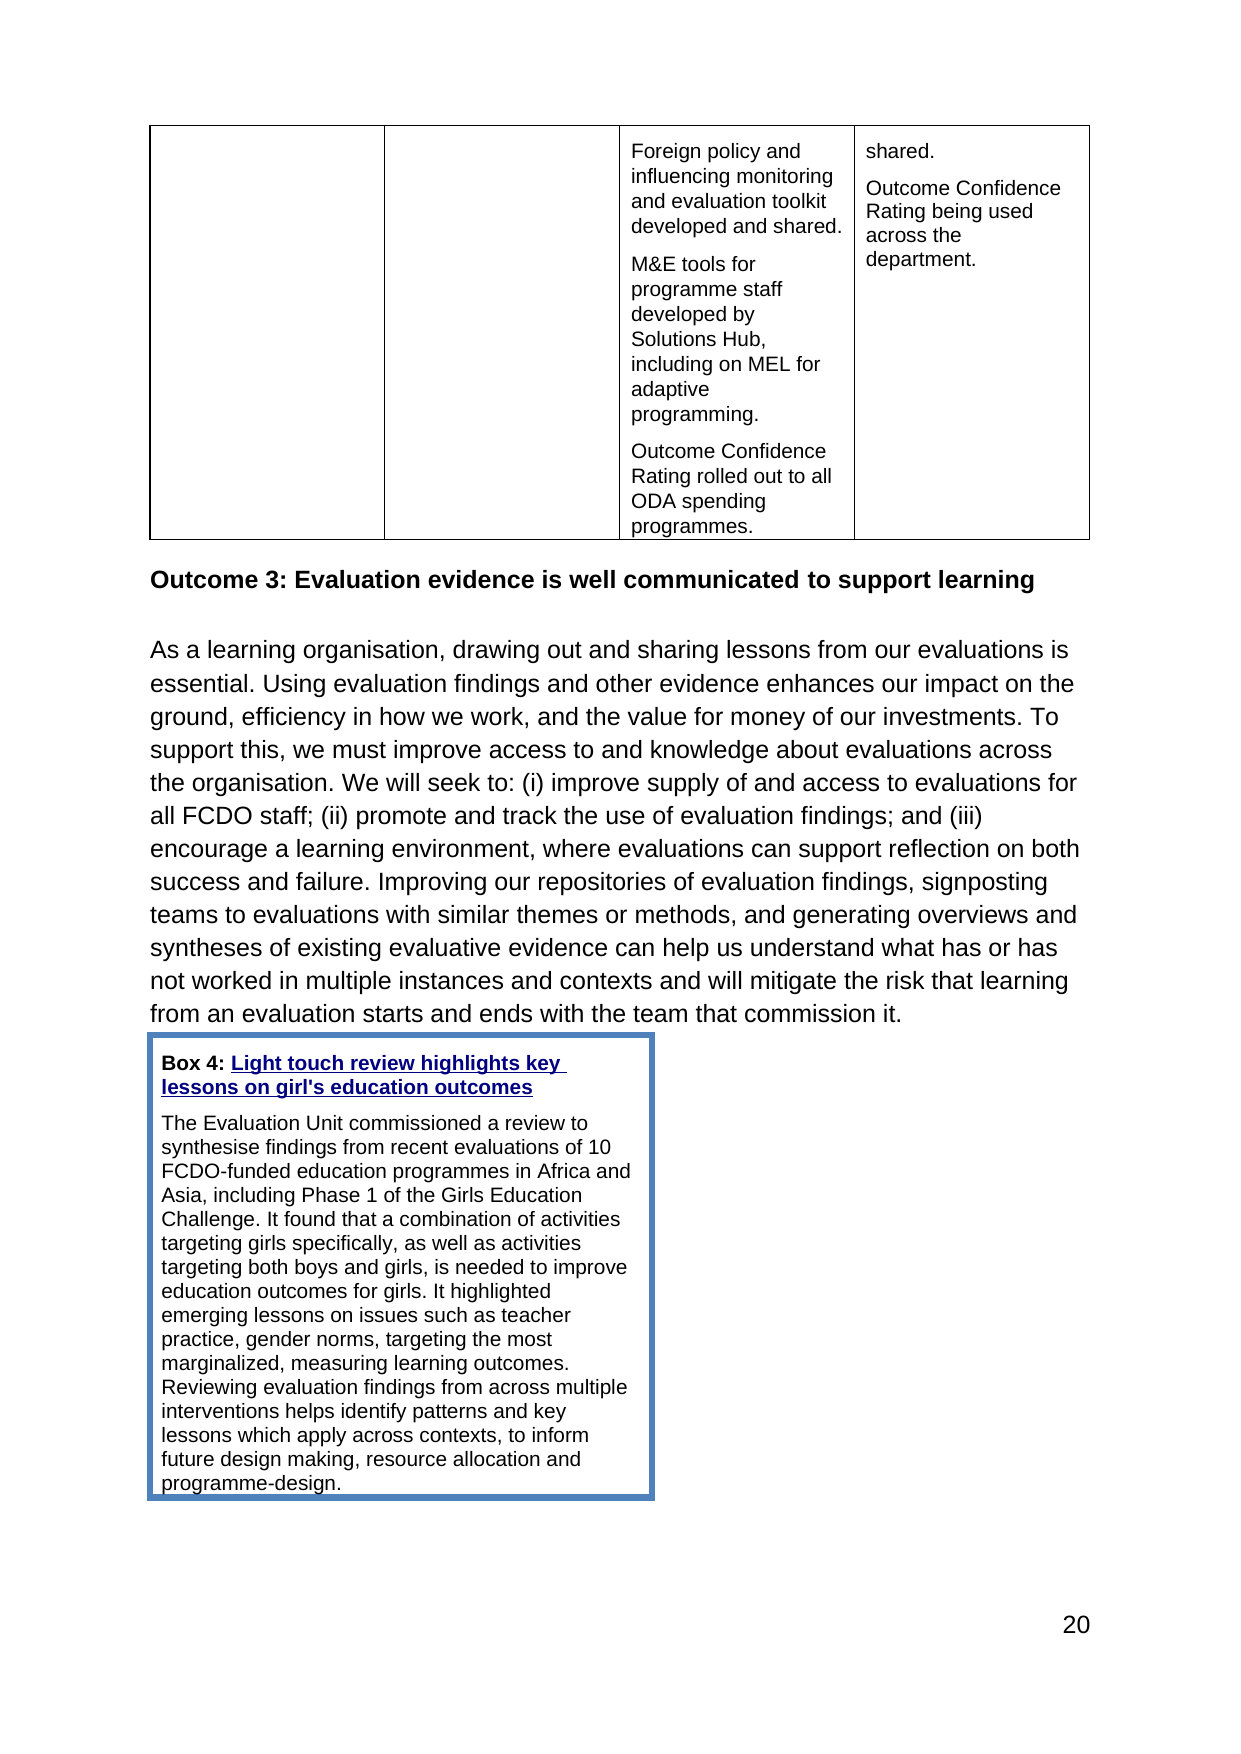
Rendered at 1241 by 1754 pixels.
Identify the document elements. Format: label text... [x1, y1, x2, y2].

table_cell [151, 126, 384, 539]
subtitle Outcome 3: Evaluation evidence is well communicated to support learning [150, 565, 1090, 594]
table_cell Foreign policy and influencing monitoring and evaluation toolkit developed and shared. M&E tools for programme staff developed by Solutions Hub, including on MEL for adaptive programming. Outcome Confidence Rating rolled out to all ODA spending programmes. [620, 126, 854, 539]
table_cell [385, 126, 619, 539]
table_header Box 4: Light touch review highlights key lessons on girl's education outcomes The Evaluation Unit commissioned a review to synthesise findings from recent evaluations of 10 FCDO-funded education programmes in Africa and Asia, including Phase 1 of the Girls Education Challenge. It found that a combination of activities targeting girls specifically, as well as activities targeting both boys and girls, is needed to improve education outcomes for girls. It highlighted emerging lessons on issues such as teacher practice, gender norms, targeting the most marginalized, measuring learning outcomes. Reviewing evaluation findings from across multiple interventions helps identify patterns and key lessons which apply across contexts, to inform future design making, resource allocation and programme-design. [153, 1038, 649, 1494]
table_cell shared. Outcome Confidence Rating being used across the department. [855, 126, 1089, 539]
text As a learning organisation, drawing out and sharing lessons from our evaluations is essential. Using evaluation findings and other evidence enhances our impact on the ground, efficiency in how we work, and the value for money of our investments. To support this, we must improve access to and knowledge about evaluations across the organisation. We will seek to: (i) improve supply of and access to evaluations for all FCDO staff; (ii) promote and track the use of evaluation findings; and (iii) encourage a learning environment, where evaluations can support reflection on both success and failure. Improving our repositories of evaluation findings, signposting teams to evaluations with similar themes or methods, and generating overviews and syntheses of existing evaluative evidence can help us understand what has or has not worked in multiple instances and contexts and will mitigate the risk that learning from an evaluation starts and ends with the team that commission it. [150, 636, 1090, 1027]
